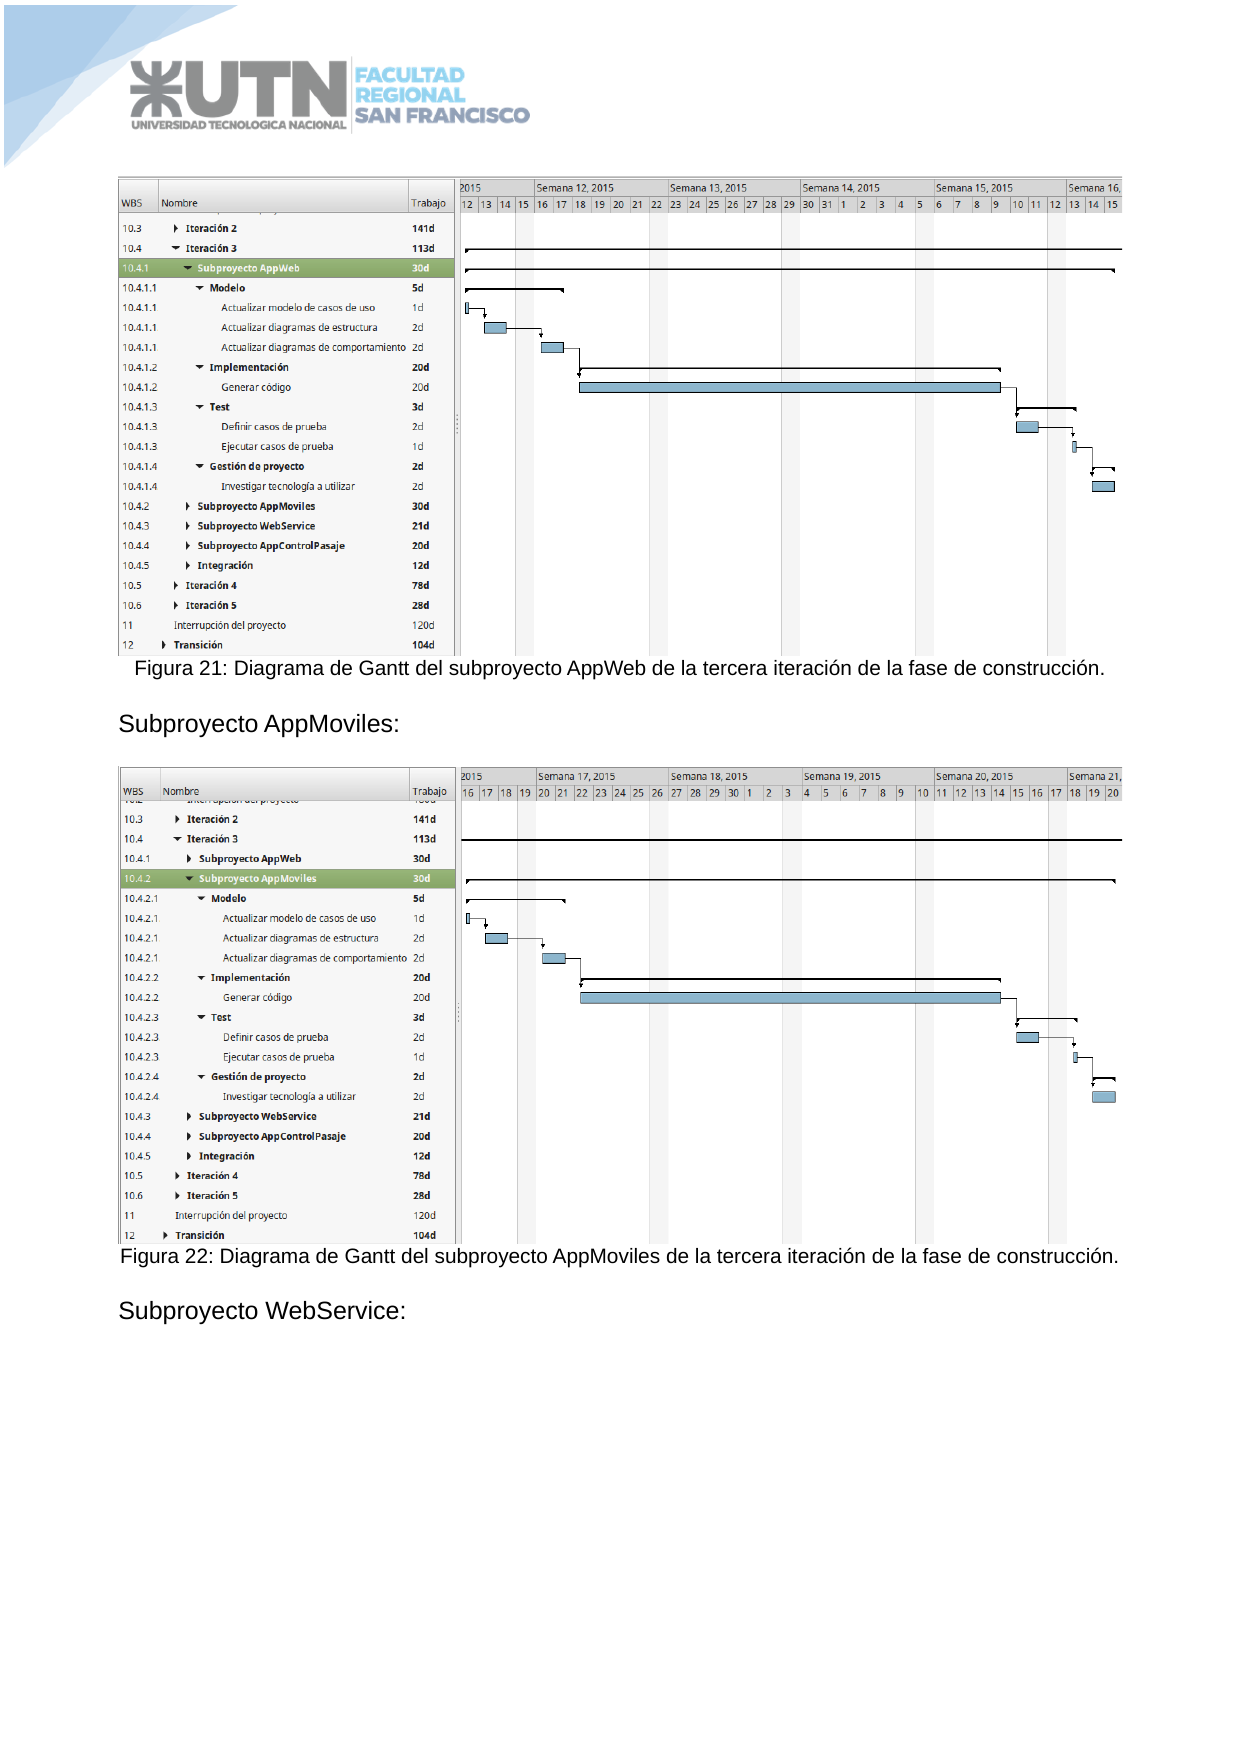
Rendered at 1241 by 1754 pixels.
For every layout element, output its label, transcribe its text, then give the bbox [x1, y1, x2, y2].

text Subproyecto WebService: [118, 1296, 1122, 1325]
picture [118, 766, 1123, 1244]
text Figura 22: Diagrama de Gantt del subproyecto AppMoviles de la tercera iteración de la fase de construcción. [118, 1244, 1122, 1268]
picture [118, 176, 1123, 656]
text Figura 21: Diagrama de Gantt del subproyecto AppWeb de la tercera iteración de la fase de construcción. [118, 656, 1122, 680]
text Subproyecto AppMoviles: [118, 709, 1122, 737]
picture [3, 5, 532, 169]
